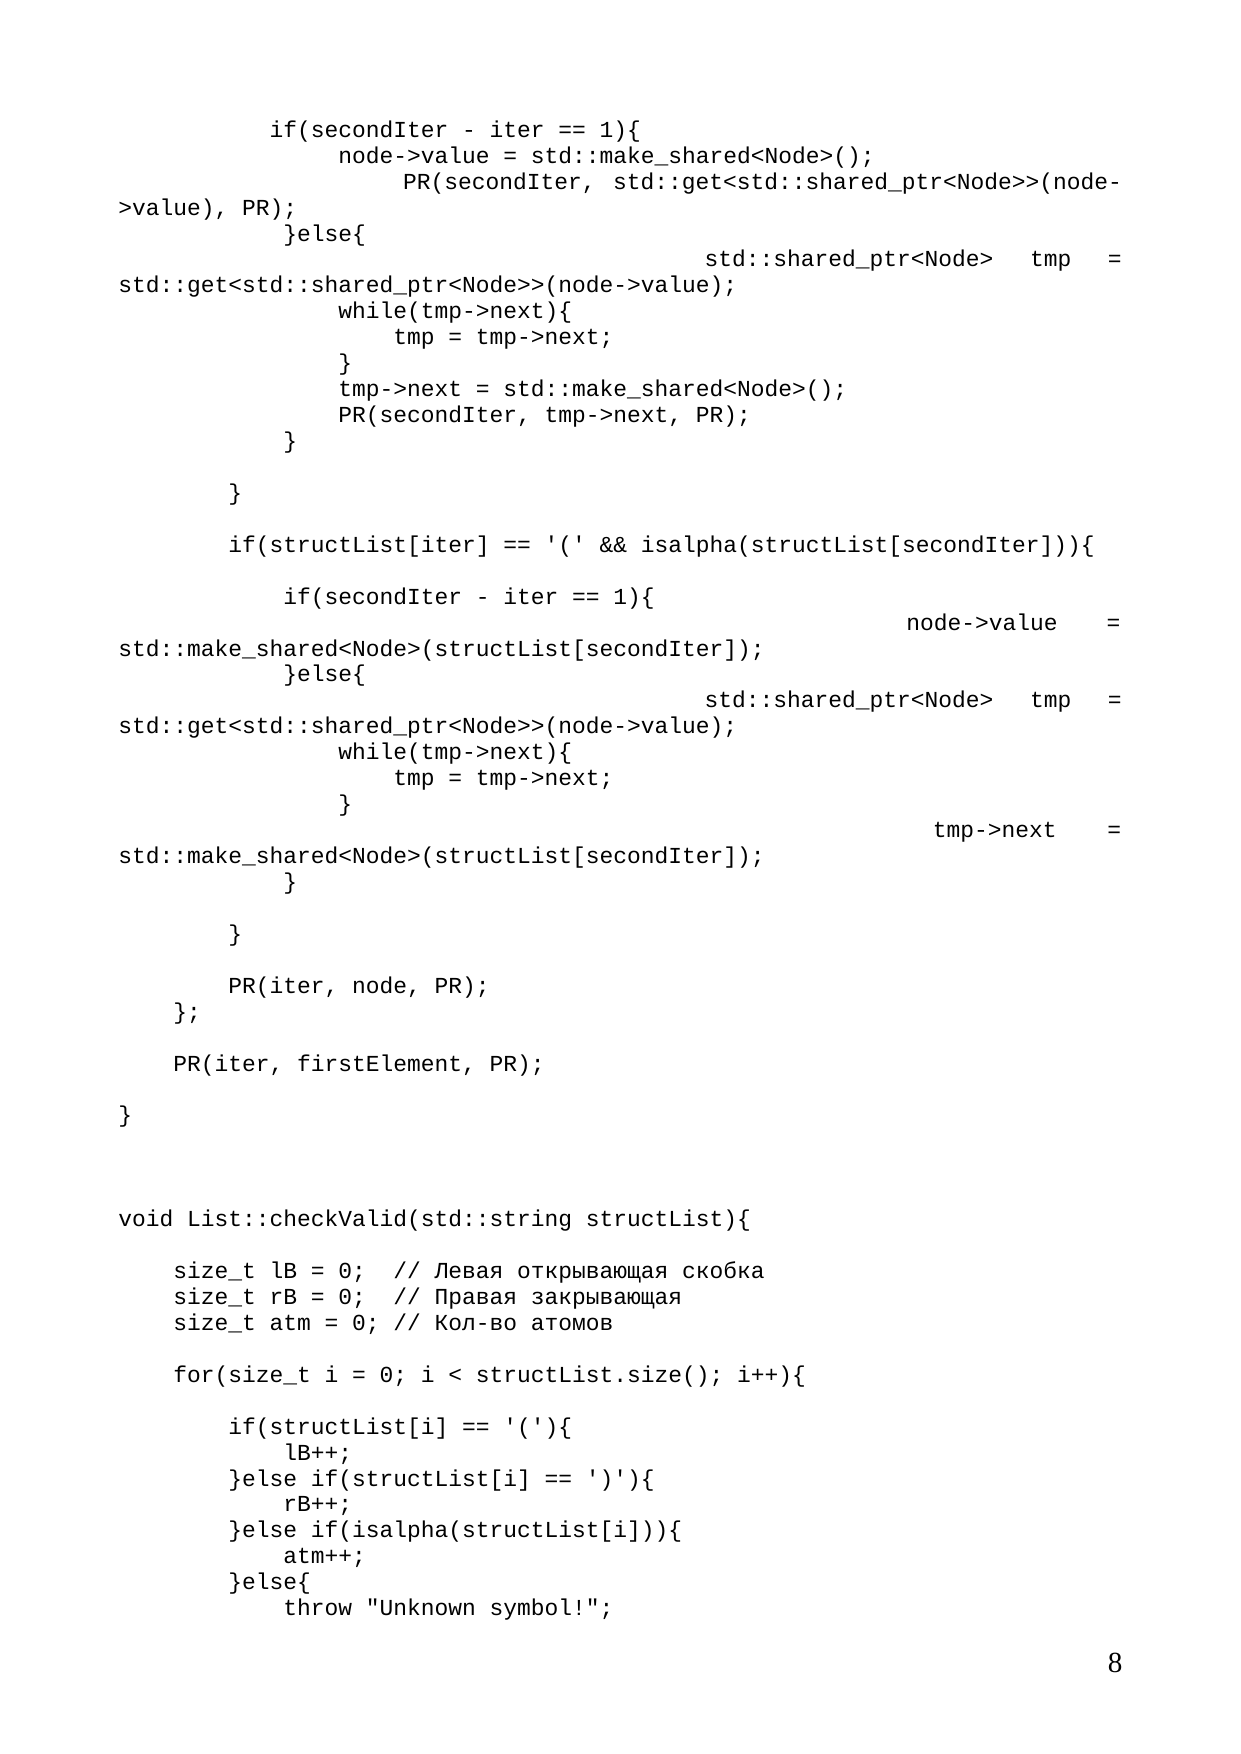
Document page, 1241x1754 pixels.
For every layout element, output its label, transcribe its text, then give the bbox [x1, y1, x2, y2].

text size_t rB = 0; // Правая закрывающая [118, 1285, 1122, 1311]
text if(structList[iter] == '(' && isalpha(structList[secondIter])){ [118, 533, 1122, 559]
text size_t lB = 0; // Левая открывающая скобка [118, 1259, 1122, 1285]
text }else{ [118, 663, 1122, 689]
text for(size_t i = 0; i < structList.size(); i++){ [118, 1363, 1122, 1389]
text if(secondIter - iter == 1){ [118, 585, 1122, 611]
text } [118, 352, 1122, 377]
text }else{ [118, 222, 1122, 248]
text PR(iter, node, PR); [118, 974, 1122, 1000]
text if(secondIter - iter == 1){ [118, 118, 1122, 144]
text } [118, 429, 1122, 455]
text if(structList[i] == '('){ [118, 1415, 1122, 1441]
text while(tmp->next){ [118, 741, 1122, 767]
text throw "Unknown symbol!"; [118, 1597, 1122, 1622]
text std::shared_ptr<Node> tmp = std::get<std::shared_ptr<Node>>(node->value); [118, 689, 1122, 741]
text size_t atm = 0; // Кол-во атомов [118, 1311, 1122, 1337]
text std::shared_ptr<Node> tmp = std::get<std::shared_ptr<Node>>(node->value); [118, 248, 1122, 300]
text atm++; [118, 1545, 1122, 1571]
text void List::checkValid(std::string structList){ [118, 1207, 1122, 1233]
text PR(secondIter, std::get<std::shared_ptr<Node>>(node->value), PR); [118, 170, 1122, 222]
text rB++; [118, 1493, 1122, 1519]
text }; [118, 1000, 1122, 1026]
text }else if(isalpha(structList[i])){ [118, 1519, 1122, 1545]
text while(tmp->next){ [118, 300, 1122, 326]
text node->value = std::make_shared<Node>(structList[secondIter]); [118, 611, 1122, 663]
text lB++; [118, 1441, 1122, 1467]
text } [118, 792, 1122, 818]
text tmp = tmp->next; [118, 767, 1122, 792]
text tmp->next = std::make_shared<Node>(); [118, 377, 1122, 403]
text node->value = std::make_shared<Node>(); [118, 144, 1122, 170]
text tmp = tmp->next; [118, 326, 1122, 352]
text } [118, 1104, 1122, 1130]
text PR(secondIter, tmp->next, PR); [118, 403, 1122, 429]
text } [118, 870, 1122, 896]
text } [118, 481, 1122, 507]
text } [118, 922, 1122, 948]
text }else{ [118, 1571, 1122, 1597]
text PR(iter, firstElement, PR); [118, 1052, 1122, 1078]
text tmp->next = std::make_shared<Node>(structList[secondIter]); [118, 818, 1122, 870]
text }else if(structList[i] == ')'){ [118, 1467, 1122, 1493]
